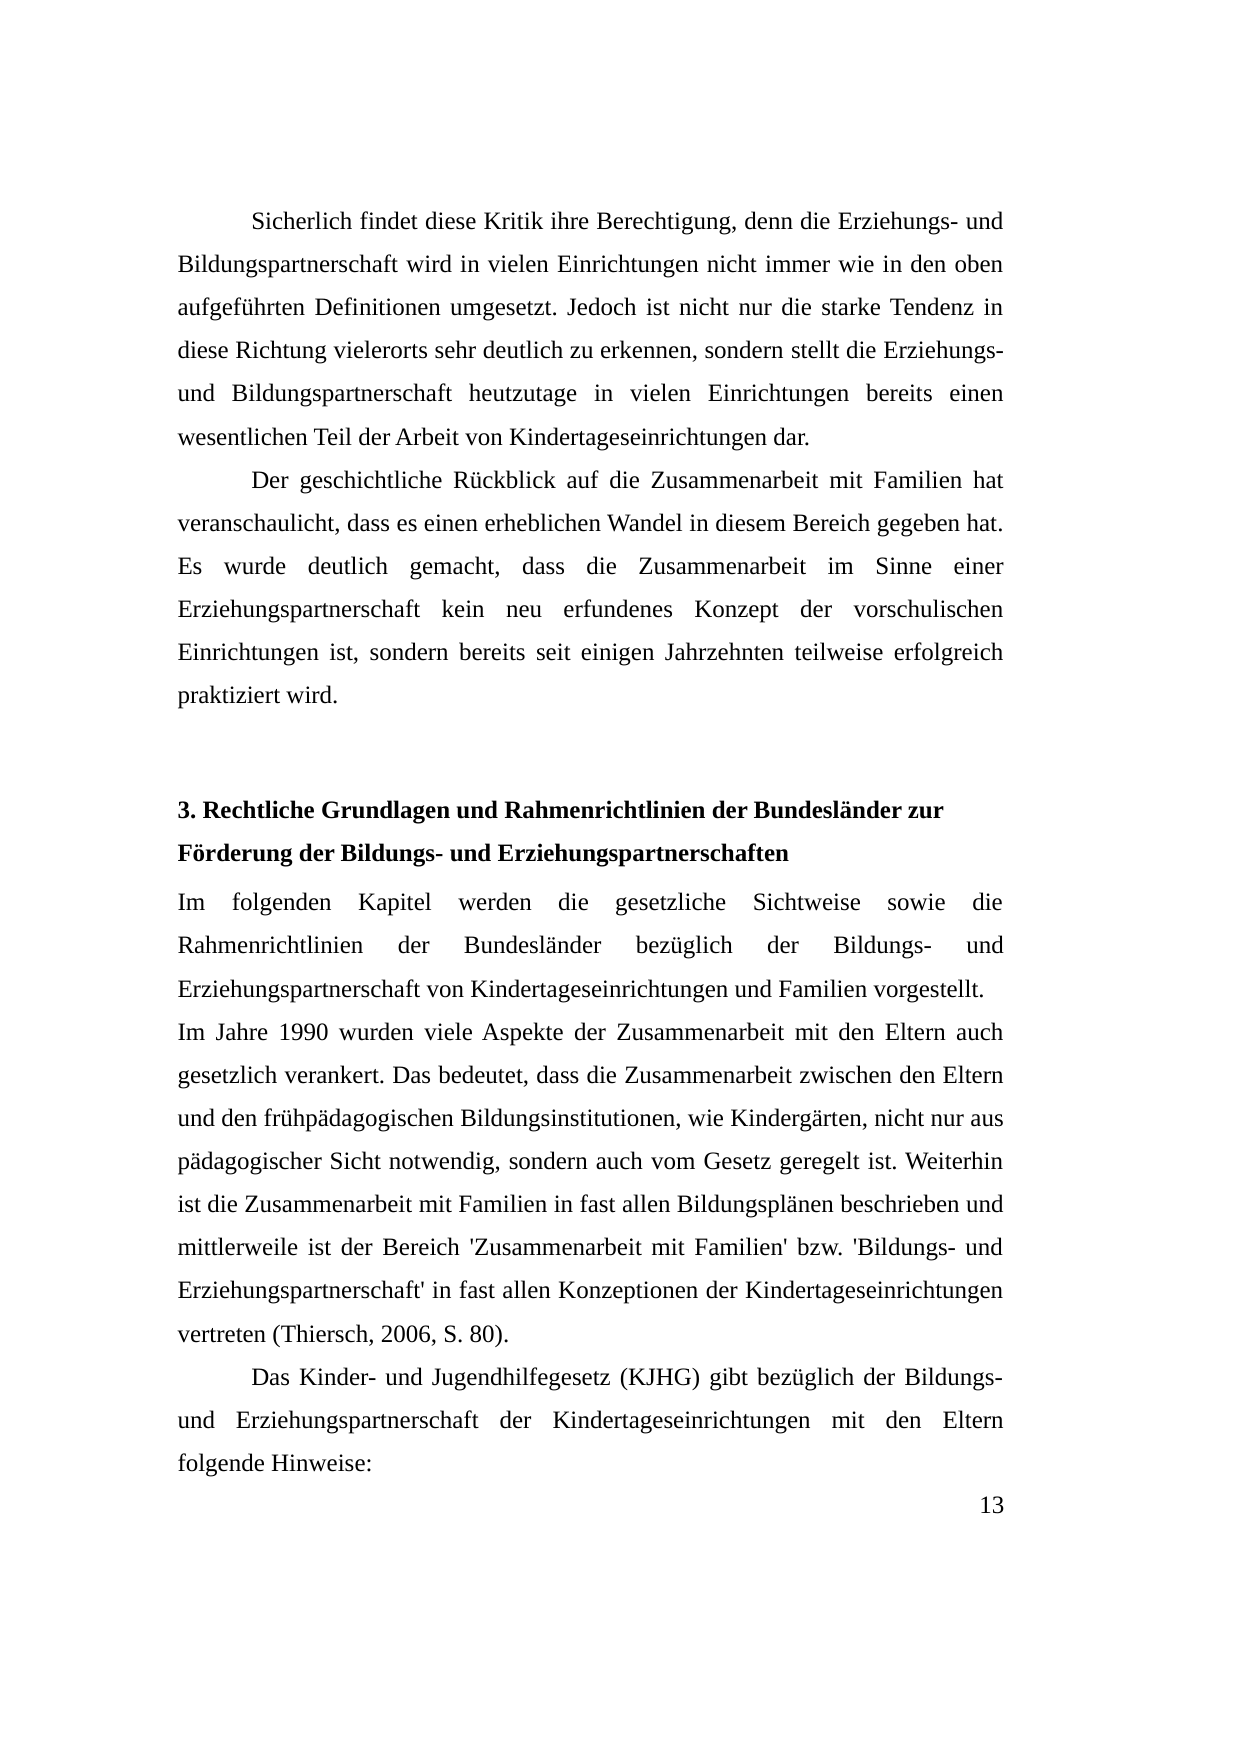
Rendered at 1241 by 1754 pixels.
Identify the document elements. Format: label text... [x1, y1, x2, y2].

text Im folgenden Kapitel werden die gesetzliche Sichtweise sowie die Rahmenrichtlinien der Bundesländer bezüglich der Bildungs- und Erziehungspartnerschaft von Kindertageseinrichtungen und Familien vorgestellt. [177, 887, 1004, 1002]
text Im Jahre 1990 wurden viele Aspekte der Zusammenarbeit mit den Eltern auch gesetzlich verankert. Das bedeutet, dass die Zusammenarbeit zwischen den Eltern und den frühpädagogischen Bildungsinstitutionen, wie Kindergärten, nicht nur aus pädagogischer Sicht notwendig, sondern auch vom Gesetz geregelt ist. Weiterhin ist die Zusammenarbeit mit Familien in fast allen Bildungsplänen beschrieben und mittlerweile ist der Bereich 'Zusammenarbeit mit Familien' bzw. 'Bildungs- und Erziehungspartnerschaft' in fast allen Konzeptionen der Kindertageseinrichtungen vertreten (Thiersch, 2006, S. 80). [177, 1017, 1004, 1347]
text Der geschichtliche Rückblick auf die Zusammenarbeit mit Familien hat veranschaulicht, dass es einen erheblichen Wandel in diesem Bereich gegeben hat. Es wurde deutlich gemacht, dass die Zusammenarbeit im Sinne einer Erziehungspartnerschaft kein neu erfundenes Konzept der vorschulischen Einrichtungen ist, sondern bereits seit einigen Jahrzehnten teilweise erfolgreich praktiziert wird. [177, 465, 1004, 709]
text 3. Rechtliche Grundlagen und Rahmenrichtlinien der Bundesländer zur Förderung der Bildungs- und Erziehungspartnerschaften [177, 795, 1004, 867]
text Sicherlich findet diese Kritik ihre Berechtigung, denn die Erziehungs- und Bildungspartnerschaft wird in vielen Einrichtungen nicht immer wie in den oben aufgeführten Definitionen umgesetzt. Jedoch ist nicht nur die starke Tendenz in diese Richtung vielerorts sehr deutlich zu erkennen, sondern stellt die Erziehungs- und Bildungspartnerschaft heutzutage in vielen Einrichtungen bereits einen wesentlichen Teil der Arbeit von Kindertageseinrichtungen dar. [177, 206, 1004, 450]
text Das Kinder- und Jugendhilfegesetz (KJHG) gibt bezüglich der Bildungs- und Erziehungspartnerschaft der Kindertageseinrichtungen mit den Eltern folgende Hinweise: [177, 1362, 1004, 1477]
